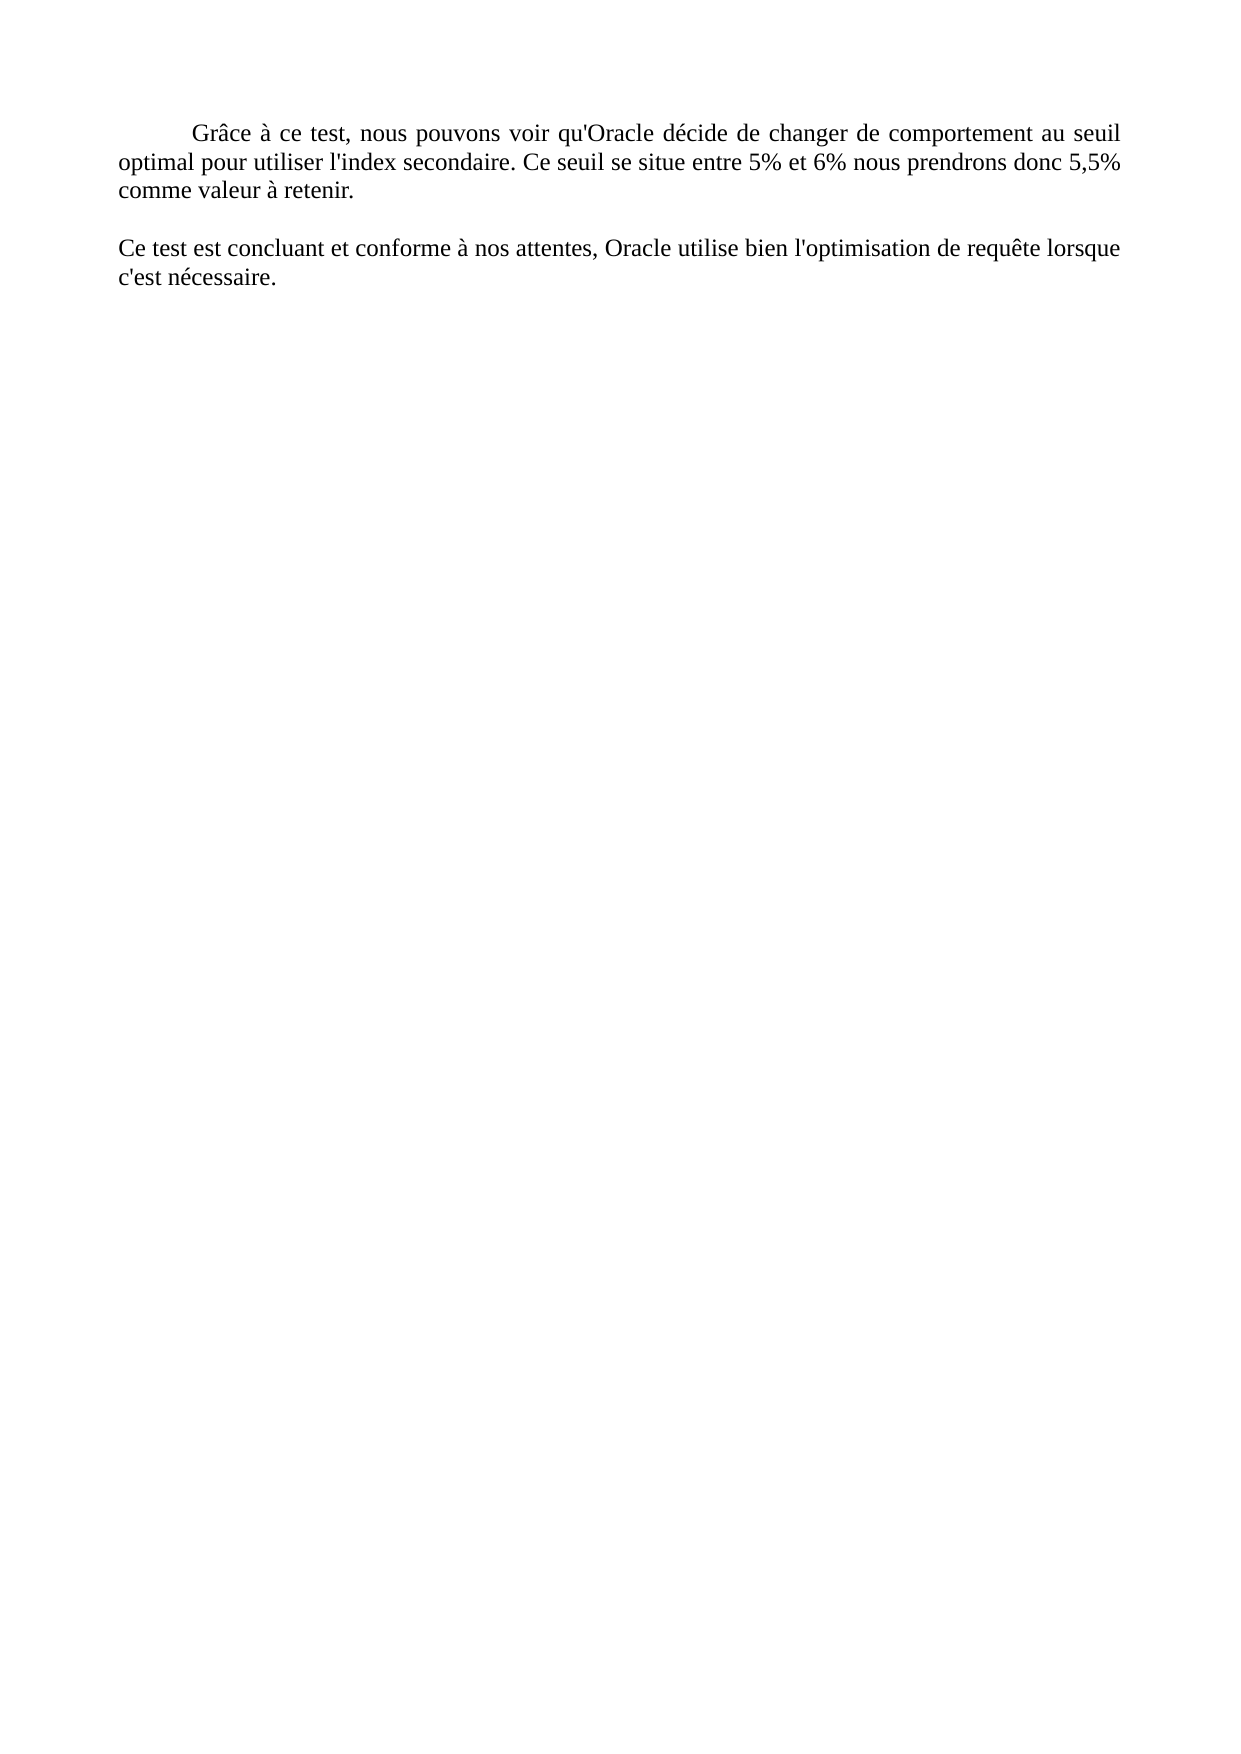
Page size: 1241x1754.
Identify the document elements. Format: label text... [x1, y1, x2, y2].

text Grâce à ce test, nous pouvons voir qu'Oracle décide de changer de comportement au seuil optimal pour utiliser l'index secondaire. Ce seuil se situe entre 5% et 6% nous prendrons donc 5,5% comme valeur à retenir. [118, 118, 1122, 204]
text Ce test est concluant et conforme à nos attentes, Oracle utilise bien l'optimisation de requête lorsque c'est nécessaire. [118, 233, 1122, 291]
